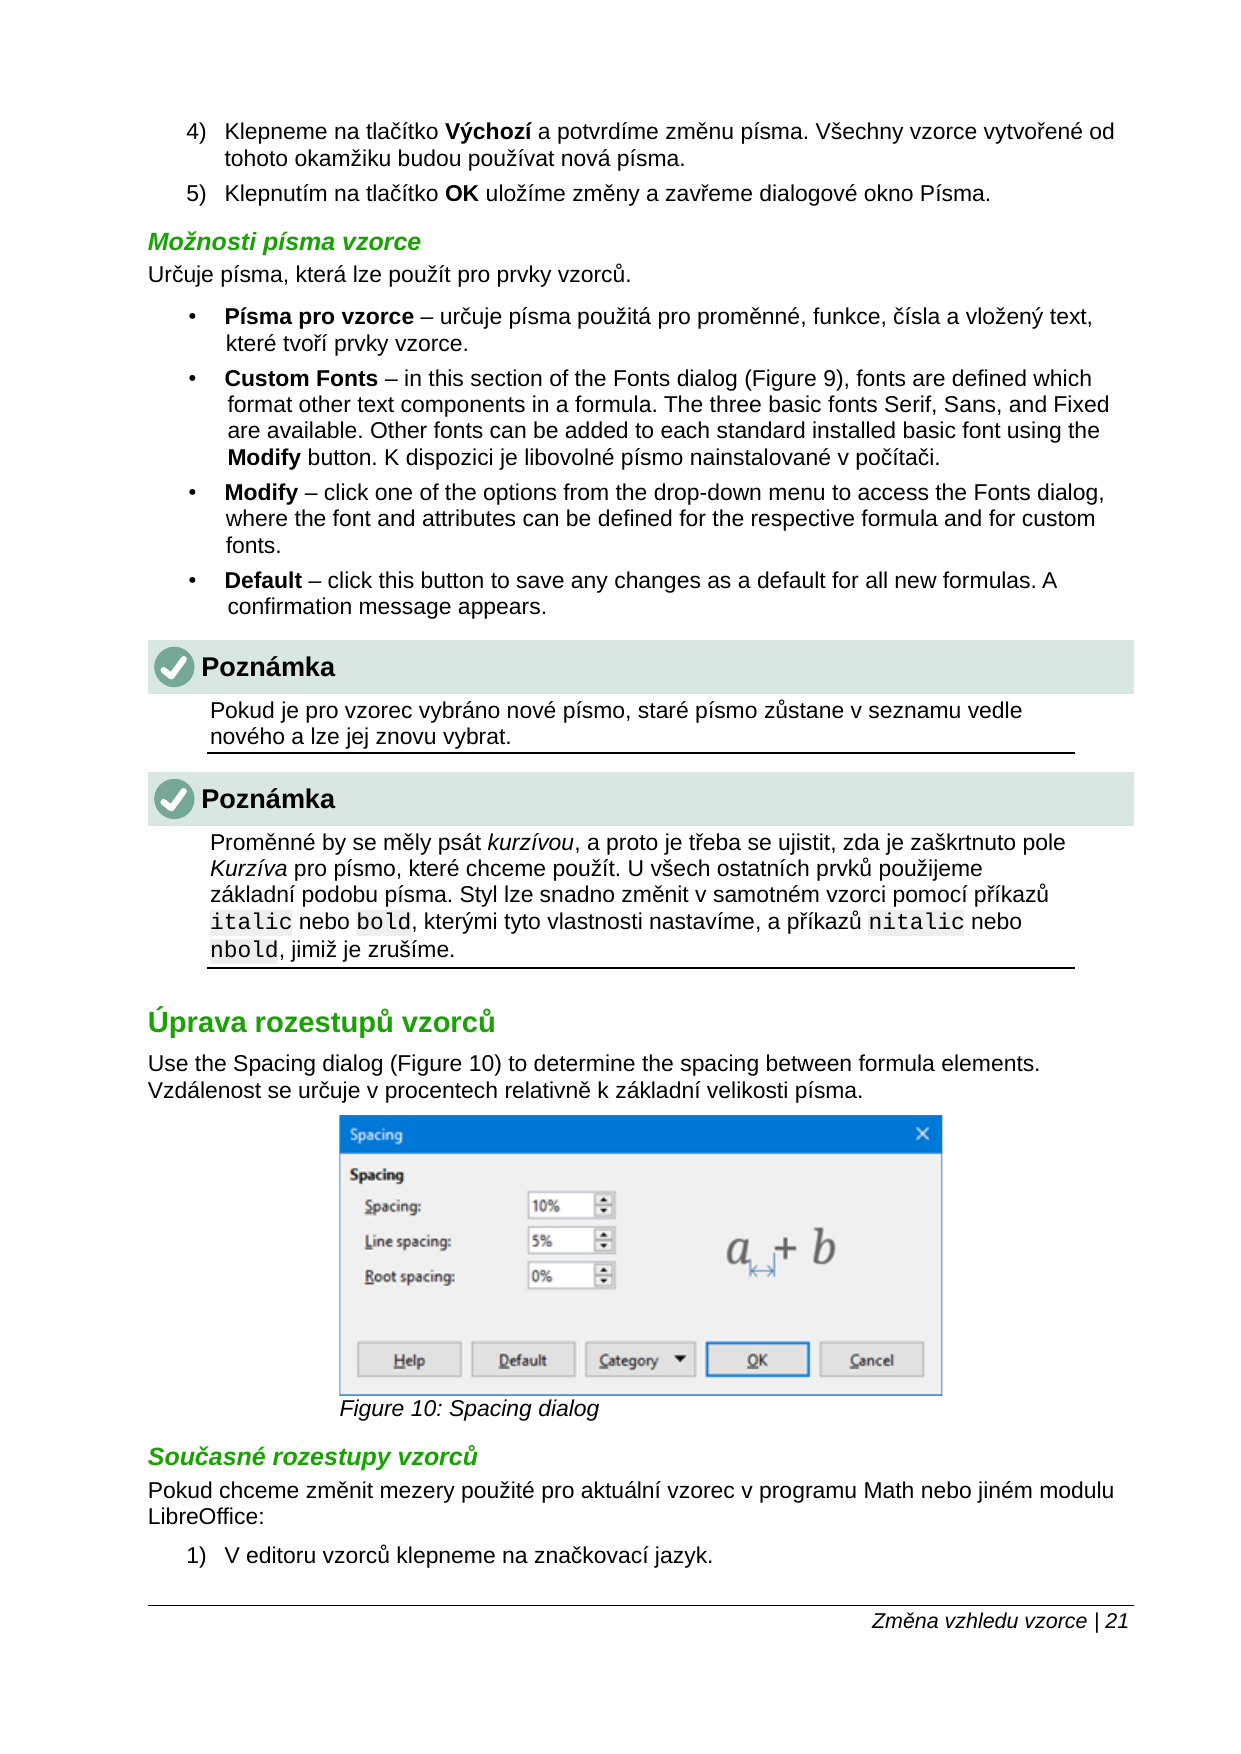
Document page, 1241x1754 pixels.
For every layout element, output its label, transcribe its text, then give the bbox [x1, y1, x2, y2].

list Modify – click one of the options from the drop-down menu to access the Fonts dialog, where the font and attributes can be defined for the respective formula and for custom fonts. [185, 476, 1134, 558]
list Písma pro vzorce – určuje písma použitá pro proměnné, funkce, čísla a vložený text, které tvoří prvky vzorce. [185, 300, 1134, 356]
list Custom Fonts – in this section of the Fonts dialog (Figure 9), fonts are defined which format other text components in a formula. The three basic fonts Serif, Sans, and Fixed are available. Other fonts can be added to each standard installed basic font using the Modify button. K dispozici je libovolné písmo nainstalované v počítači. [185, 362, 1134, 470]
text Figure 10: Spacing dialog [339, 1396, 942, 1421]
text Pokud chceme změnit mezery použité pro aktuální vzorec v programu Math nebo jiném modulu LibreOffice: [148, 1477, 1134, 1529]
subtitle Současné rozestupy vzorců [148, 1442, 1134, 1471]
subtitle Úprava rozestupů vzorců [148, 1005, 1134, 1038]
subtitle Poznámka [148, 640, 1134, 694]
list Klepneme na tlačítko Výchozí a potvrdíme změnu písma. Všechny vzorce vytvořené od tohoto okamžiku budou používat nová písma. [207, 118, 1134, 171]
list V editoru vzorců klepneme na značkovací jazyk. [207, 1542, 1134, 1568]
picture [339, 1115, 943, 1396]
subtitle Možnosti písma vzorce [148, 227, 1134, 255]
text Proměnné by se měly psát kurzívou, a proto je třeba se ujistit, zda je zaškrtnuto pole Kurzíva pro písmo, které chceme použít. U všech ostatních prvků použijeme základní podobu písma. Styl lze snadno změnit v samotném vzorci pomocí příkazů italic nebo bold, kterými tyto vlastnosti nastavíme, a příkazů nitalic nebo nbold, jimiž je zrušíme. [207, 826, 1075, 967]
text Use the Spacing dialog (Figure 10) to determine the spacing between formula elements. Vzdálenost se určuje v procentech relativně k základní velikosti písma. [148, 1050, 1134, 1103]
text Pokud je pro vzorec vybráno nové písmo, staré písmo zůstane v seznamu vedle nového a lze jej znovu vybrat. [207, 694, 1075, 752]
list Klepnutím na tlačítko OK uložíme změny a zavřeme dialogové okno Písma. [207, 180, 1134, 206]
text Určuje písma, která lze použít pro prvky vzorců. [148, 261, 1134, 288]
list Default – click this button to save any changes as a default for all new formulas. A confirmation message appears. [185, 564, 1134, 622]
subtitle Poznámka [148, 772, 1134, 826]
